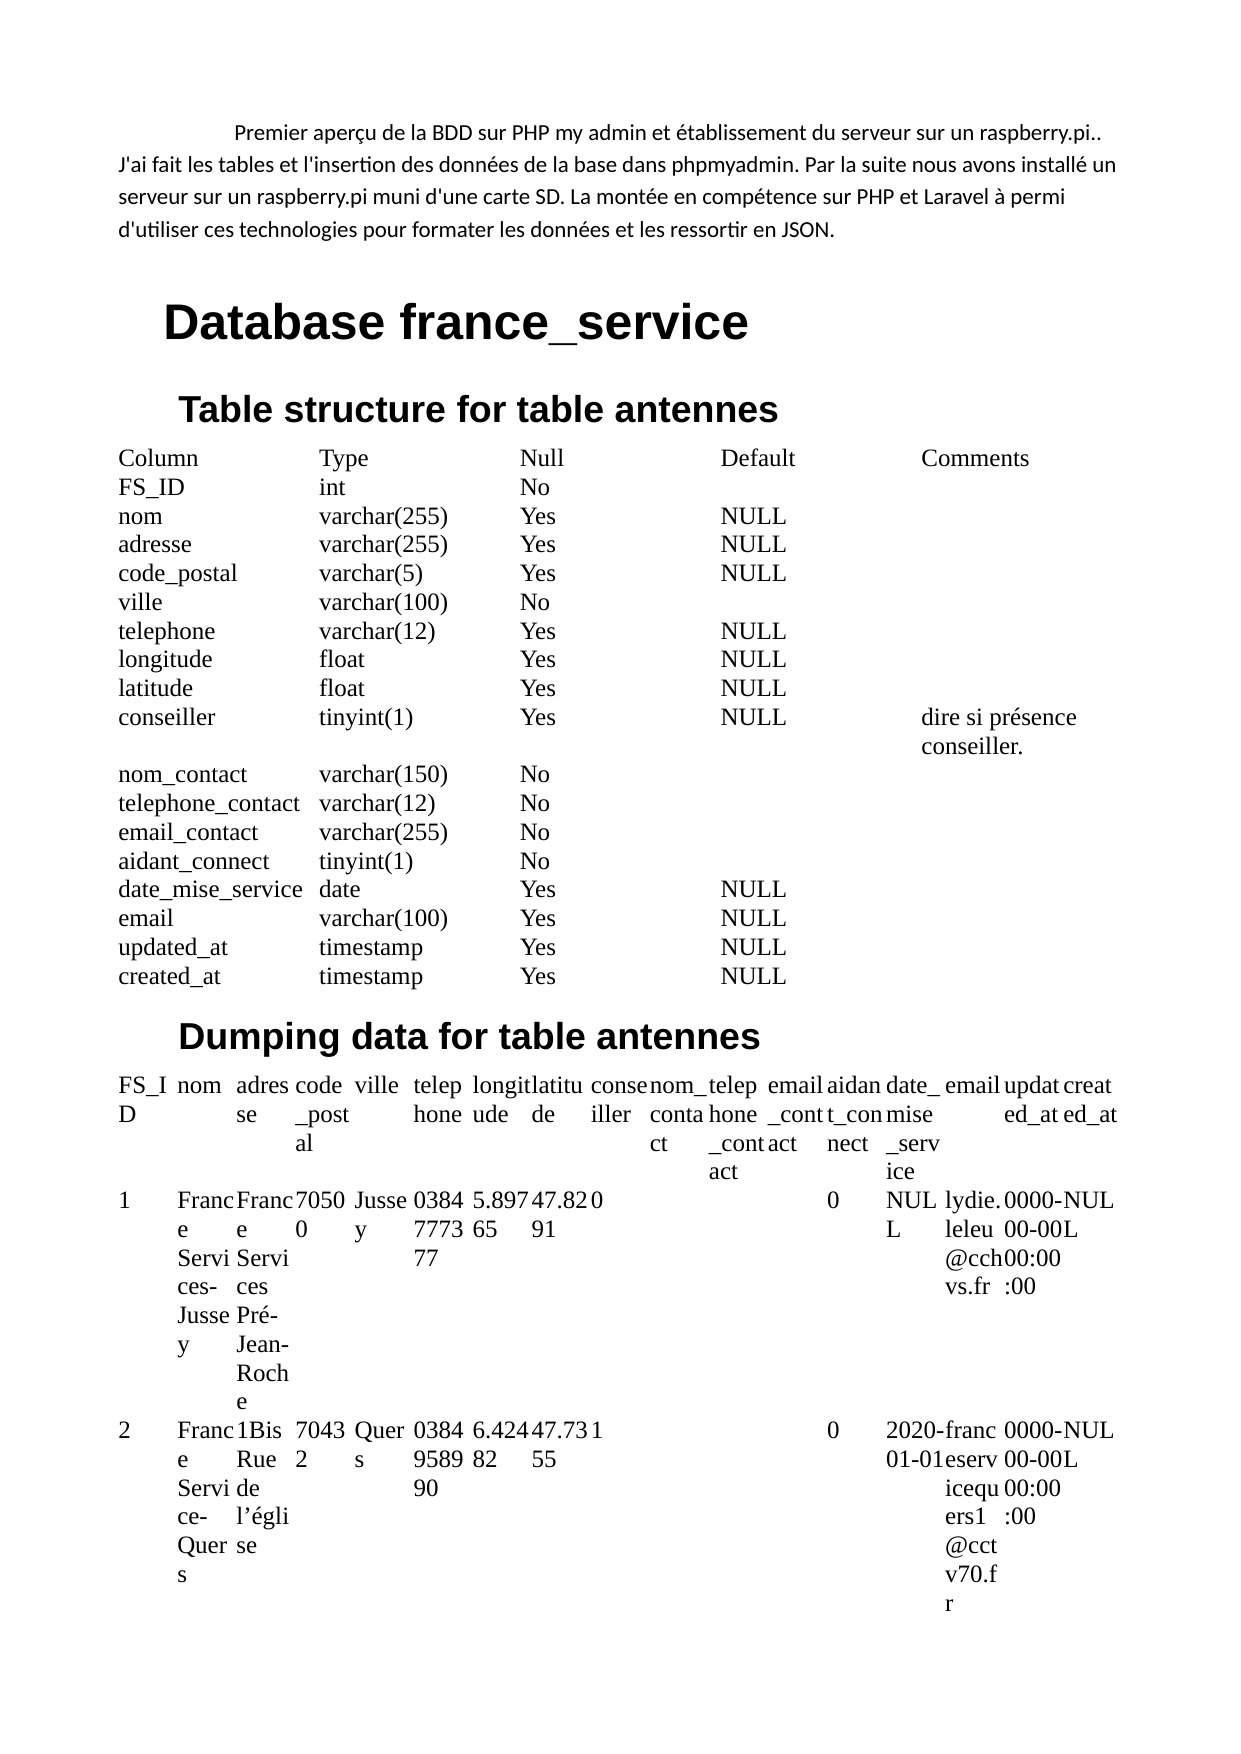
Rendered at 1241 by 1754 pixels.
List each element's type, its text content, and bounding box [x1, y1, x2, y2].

table_cell date [319, 875, 519, 903]
table_header conseiller [591, 1070, 649, 1185]
table_cell [921, 932, 1122, 961]
table_cell [921, 530, 1122, 558]
table_cell NULL [720, 530, 921, 558]
table_cell NULL [1063, 1415, 1122, 1616]
table_header updated_at [1004, 1070, 1063, 1185]
table_cell code_postal [118, 558, 319, 587]
table_header latitude [531, 1070, 591, 1185]
table_cell tinyint(1) [319, 846, 519, 874]
table_cell 6.42482 [473, 1415, 531, 1616]
table_cell Yes [520, 645, 720, 673]
table_cell 0 [827, 1415, 886, 1616]
table_header code_postal [295, 1070, 354, 1185]
table_cell 0384777377 [413, 1185, 472, 1415]
table_cell France Services Pré-Jean-Roche [236, 1185, 295, 1415]
table_header Null [520, 443, 720, 472]
table_header aidant_connect [827, 1070, 886, 1185]
table_cell 0 [591, 1185, 649, 1415]
table_cell aidant_connect [118, 846, 319, 874]
table_cell 1 [118, 1185, 177, 1415]
table_cell email [118, 903, 319, 932]
table_cell [720, 817, 921, 846]
table_cell [709, 1185, 768, 1415]
table_cell [921, 472, 1122, 501]
table_cell franceservicequers1@cctv70.fr [945, 1415, 1004, 1616]
table_header telephone_contact [709, 1070, 768, 1185]
table_cell No [520, 788, 720, 817]
table_cell Yes [520, 530, 720, 558]
table_cell 2020-01-01 [886, 1415, 945, 1616]
table_cell varchar(255) [319, 501, 519, 529]
table_cell No [520, 472, 720, 501]
table_cell [921, 875, 1122, 903]
table_cell dire si présence conseiller. [921, 702, 1122, 759]
table_cell [720, 587, 921, 616]
table_cell Yes [520, 961, 720, 989]
table_header date_mise_service [886, 1070, 945, 1185]
table_cell float [319, 673, 519, 702]
table_cell Yes [520, 501, 720, 529]
text Premier aperçu de la BDD sur PHP my admin et établissement du serveur sur un raspberry.pi.. J'ai fait les tables et l'insertion des données de la base dans phpmyadmin. Par la suite nous avons installé un serveur sur un raspberry.pi muni d'une carte SD. La montée en compétence sur PHP et Laravel à permi d'utiliser ces technologies pour formater les données et les ressortir en JSON. [118, 118, 1122, 243]
table_cell varchar(255) [319, 817, 519, 846]
table_cell [921, 903, 1122, 932]
table_cell [921, 616, 1122, 644]
table_cell telephone [118, 616, 319, 644]
table_cell [709, 1415, 768, 1616]
table_cell float [319, 645, 519, 673]
table_header FS_ID [118, 1070, 177, 1185]
table_header email_contact [768, 1070, 827, 1185]
table_cell Yes [520, 932, 720, 961]
table_cell 0000-00-00 00:00:00 [1004, 1415, 1063, 1616]
table_header Column [118, 443, 319, 472]
table_cell latitude [118, 673, 319, 702]
table_cell NULL [720, 558, 921, 587]
table_cell 70432 [295, 1415, 354, 1616]
table_cell Yes [520, 875, 720, 903]
table_header longitude [473, 1070, 531, 1185]
table_cell updated_at [118, 932, 319, 961]
table_cell varchar(100) [319, 903, 519, 932]
table_cell varchar(12) [319, 788, 519, 817]
subtitle Database france_service [118, 293, 1122, 350]
table_cell [921, 501, 1122, 529]
table_cell created_at [118, 961, 319, 989]
table_cell NULL [720, 702, 921, 759]
table_cell 0000-00-00 00:00:00 [1004, 1185, 1063, 1415]
table_cell 47.8291 [531, 1185, 591, 1415]
table_cell adresse [118, 530, 319, 558]
table_cell longitude [118, 645, 319, 673]
table_cell Yes [520, 558, 720, 587]
table_cell 0384958990 [413, 1415, 472, 1616]
table_cell No [520, 817, 720, 846]
table_cell [768, 1415, 827, 1616]
table_cell tinyint(1) [319, 702, 519, 759]
table_cell Yes [520, 673, 720, 702]
table_cell Yes [520, 903, 720, 932]
table_cell telephone_contact [118, 788, 319, 817]
table_cell NULL [720, 961, 921, 989]
table_cell France Service-Quers [177, 1415, 236, 1616]
table_cell NULL [886, 1185, 945, 1415]
table_header created_at [1063, 1070, 1122, 1185]
table_cell varchar(255) [319, 530, 519, 558]
table_cell timestamp [319, 932, 519, 961]
table_cell NULL [720, 875, 921, 903]
table_cell 47.7355 [531, 1415, 591, 1616]
table_cell nom [118, 501, 319, 529]
table_header nom_contact [650, 1070, 709, 1185]
table_cell [921, 587, 1122, 616]
table_cell Jussey [354, 1185, 413, 1415]
table_header ville [354, 1070, 413, 1185]
table_cell [650, 1185, 709, 1415]
table_cell Yes [520, 616, 720, 644]
table_cell [720, 760, 921, 788]
table_header Type [319, 443, 519, 472]
table_cell [921, 961, 1122, 989]
table_header Default [720, 443, 921, 472]
table_cell No [520, 760, 720, 788]
table_cell varchar(100) [319, 587, 519, 616]
table_cell 0 [827, 1185, 886, 1415]
table_cell NULL [720, 616, 921, 644]
table_cell [768, 1185, 827, 1415]
table_header Comments [921, 443, 1122, 472]
table_header nom [177, 1070, 236, 1185]
subtitle Table structure for table antennes [118, 388, 1122, 431]
table_cell date_mise_service [118, 875, 319, 903]
table_cell NULL [720, 932, 921, 961]
table_cell NULL [720, 903, 921, 932]
table_cell [921, 760, 1122, 788]
table_cell Yes [520, 702, 720, 759]
table_cell No [520, 846, 720, 874]
table_cell 2 [118, 1415, 177, 1616]
table_cell conseiller [118, 702, 319, 759]
table_cell 1 [591, 1415, 649, 1616]
table_cell email_contact [118, 817, 319, 846]
table_cell [921, 846, 1122, 874]
table_cell [720, 846, 921, 874]
table_cell NULL [720, 501, 921, 529]
table_cell 5.89765 [473, 1185, 531, 1415]
table_cell 1Bis Rue de l’église [236, 1415, 295, 1616]
table_cell varchar(12) [319, 616, 519, 644]
table_cell ville [118, 587, 319, 616]
table_cell [720, 788, 921, 817]
table_cell NULL [1063, 1185, 1122, 1415]
table_cell [921, 645, 1122, 673]
table_cell No [520, 587, 720, 616]
table_cell Quers [354, 1415, 413, 1616]
table_cell timestamp [319, 961, 519, 989]
subtitle Dumping data for table antennes [118, 1014, 1122, 1058]
table_cell [921, 788, 1122, 817]
table_cell varchar(150) [319, 760, 519, 788]
table_cell int [319, 472, 519, 501]
table_cell varchar(5) [319, 558, 519, 587]
table_cell FS_ID [118, 472, 319, 501]
table_cell France Services-Jussey [177, 1185, 236, 1415]
table_cell [921, 817, 1122, 846]
table_cell NULL [720, 645, 921, 673]
table_cell NULL [720, 673, 921, 702]
table_cell [720, 472, 921, 501]
table_header email [945, 1070, 1004, 1185]
table_cell lydie.leleu@cchvs.fr [945, 1185, 1004, 1415]
table_cell [650, 1415, 709, 1616]
table_cell nom_contact [118, 760, 319, 788]
table_header adresse [236, 1070, 295, 1185]
table_cell [921, 673, 1122, 702]
table_cell 70500 [295, 1185, 354, 1415]
table_cell [921, 558, 1122, 587]
table_header telephone [413, 1070, 472, 1185]
